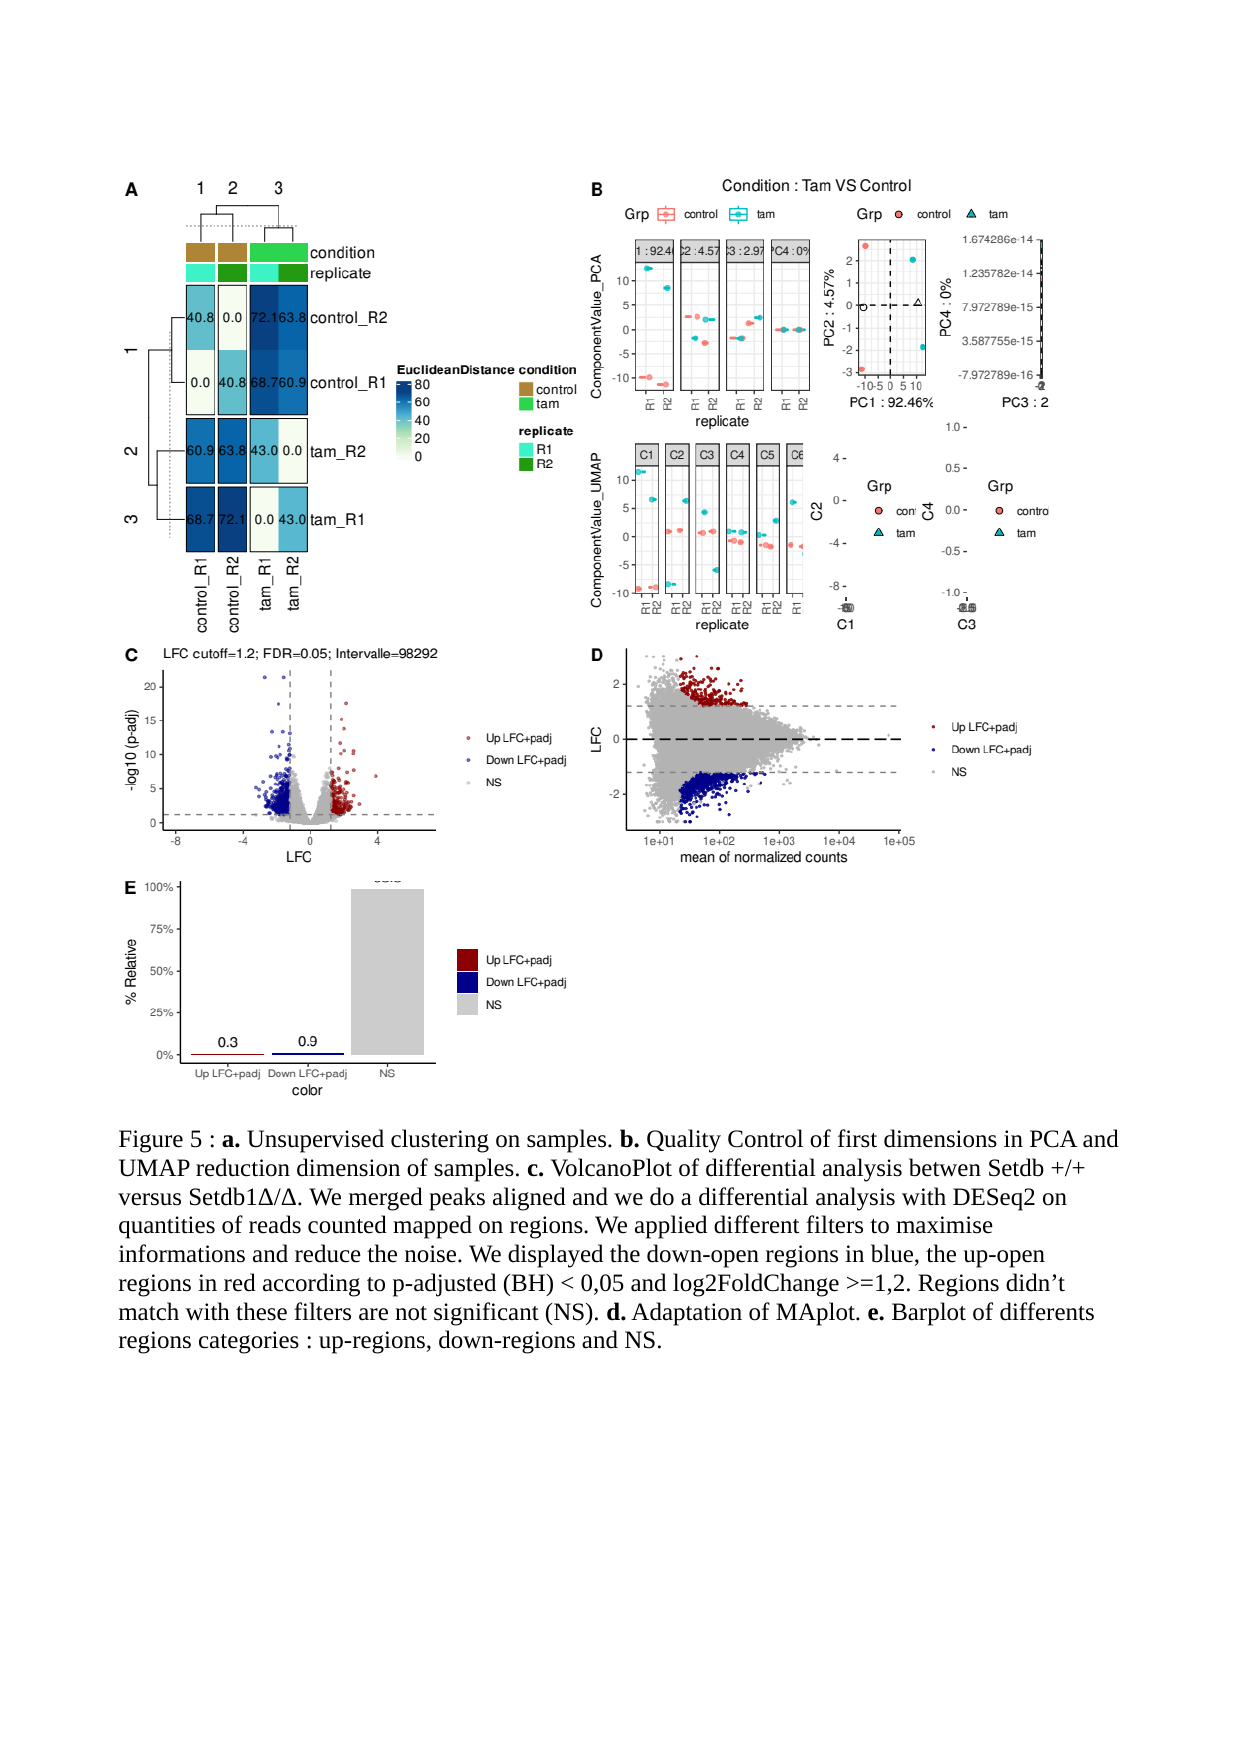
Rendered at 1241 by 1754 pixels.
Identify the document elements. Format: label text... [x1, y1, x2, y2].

picture [118, 175, 1049, 1106]
text Figure 5 : a. Unsupervised clustering on samples. b. Quality Control of first dimensions in PCA and UMAP reduction dimension of samples. c. VolcanoPlot of differential analysis betwen Setdb +/+ versus Setdb1Δ/Δ. We merged peaks aligned and we do a differential analysis with DESeq2 on quantities of reads counted mapped on regions. We applied different filters to maximise informations and reduce the noise. We displayed the down-open regions in blue, the up-open regions in red according to p-adjusted (BH) < 0,05 and log2FoldChange >=1,2. Regions didn’t match with these filters are not significant (NS). d. Adaptation of MAplot. e. Barplot of differents regions categories : up-regions, down-regions and NS. [118, 1124, 1122, 1354]
